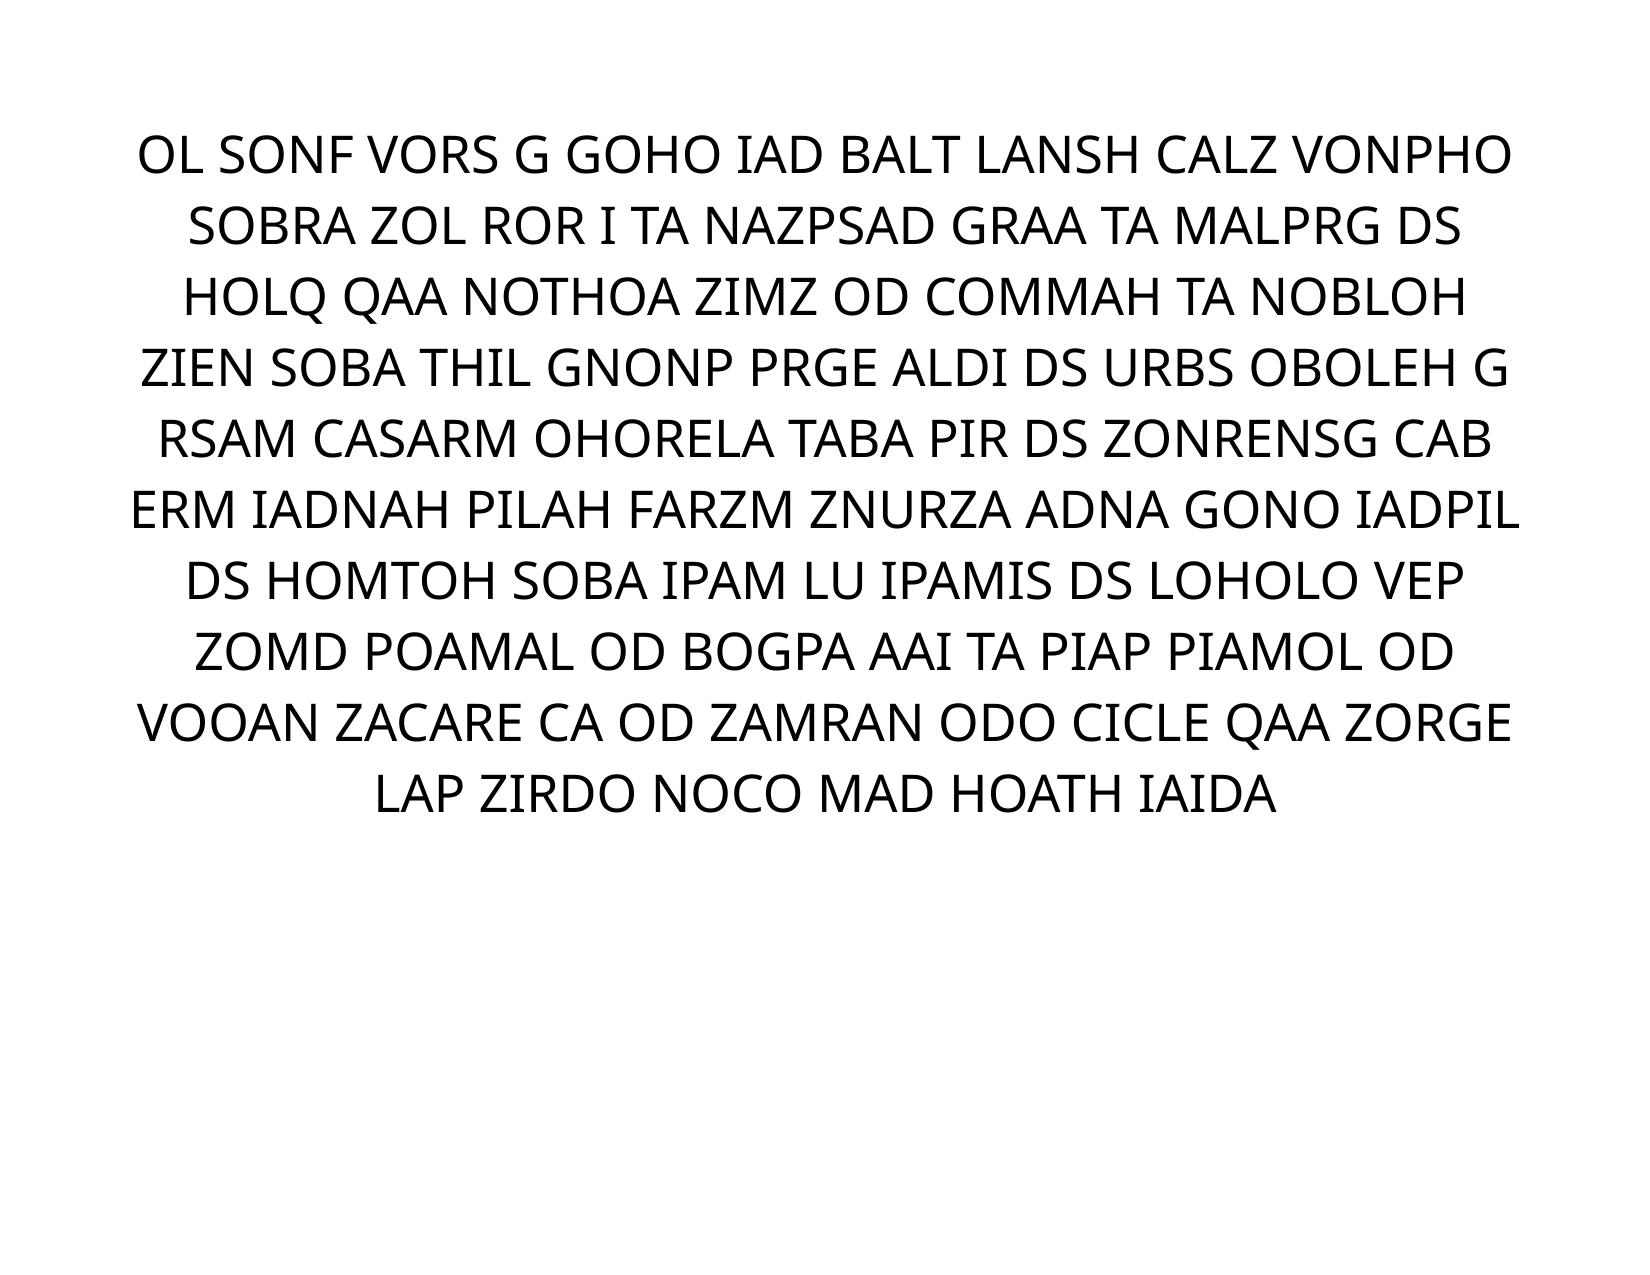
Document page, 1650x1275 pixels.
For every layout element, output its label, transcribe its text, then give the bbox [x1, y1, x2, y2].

text OL SONF VORS G GOHO IAD BALT LANSH CALZ VONPHO SOBRA ZOL ROR I TA NAZPSAD GRAA TA MALPRG DS HOLQ QAA NOTHOA ZIMZ OD COMMAH TA NOBLOH ZIEN SOBA THIL GNONP PRGE ALDI DS URBS OBOLEH G RSAM CASARM OHORELA TABA PIR DS ZONRENSG CAB ERM IADNAH PILAH FARZM ZNURZA ADNA GONO IADPIL DS HOMTOH SOBA IPAM LU IPAMIS DS LOHOLO VEP ZOMD POAMAL OD BOGPA AAI TA PIAP PIAMOL OD VOOAN ZACARE CA OD ZAMRAN ODO CICLE QAA ZORGE LAP ZIRDO NOCO MAD HOATH IAIDA [118, 118, 1532, 827]
